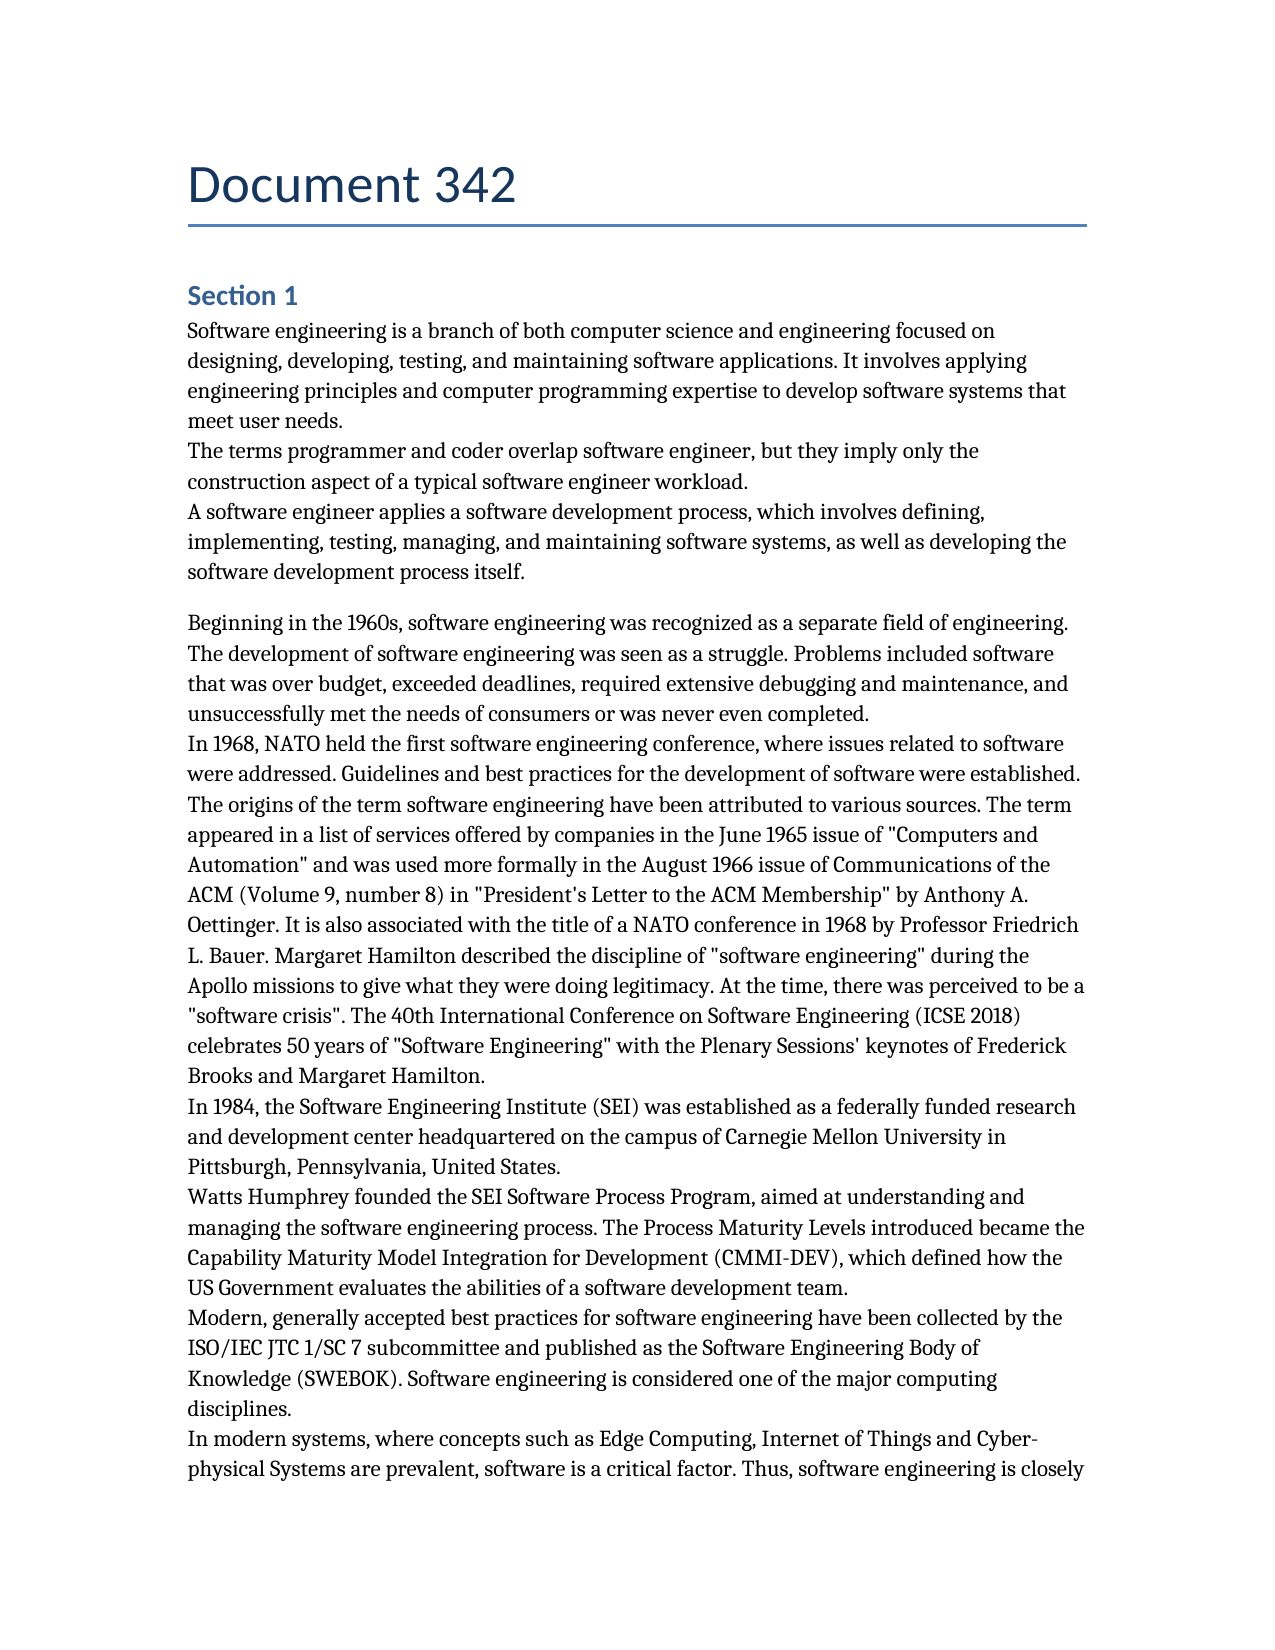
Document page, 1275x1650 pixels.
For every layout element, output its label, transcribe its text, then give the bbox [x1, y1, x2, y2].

text Software engineering is a branch of both computer science and engineering focused on designing, developing, testing, and maintaining software applications. It involves applying engineering principles and computer programming expertise to develop software systems that meet user needs. The terms programmer and coder overlap software engineer, but they imply only the construction aspect of a typical software engineer workload. A software engineer applies a software development process, which involves defining, implementing, testing, managing, and maintaining software systems, as well as developing the software development process itself. [187, 317, 1087, 586]
subtitle Section 1 [187, 277, 1087, 312]
title Document 342 [187, 150, 1087, 227]
text Beginning in the 1960s, software engineering was recognized as a separate field of engineering. The development of software engineering was seen as a struggle. Problems included software that was over budget, exceeded deadlines, required extensive debugging and maintenance, and unsuccessfully met the needs of consumers or was never even completed. In 1968, NATO held the first software engineering conference, where issues related to software were addressed. Guidelines and best practices for the development of software were established. The origins of the term software engineering have been attributed to various sources. The term appeared in a list of services offered by companies in the June 1965 issue of "Computers and Automation" and was used more formally in the August 1966 issue of Communications of the ACM (Volume 9, number 8) in "President's Letter to the ACM Membership" by Anthony A. Oettinger. It is also associated with the title of a NATO conference in 1968 by Professor Friedrich L. Bauer. Margaret Hamilton described the discipline of "software engineering" during the Apollo missions to give what they were doing legitimacy. At the time, there was perceived to be a "software crisis". The 40th International Conference on Software Engineering (ICSE 2018) celebrates 50 years of "Software Engineering" with the Plenary Sessions' keynotes of Frederick Brooks and Margaret Hamilton. In 1984, the Software Engineering Institute (SEI) was established as a federally funded research and development center headquartered on the campus of Carnegie Mellon University in Pittsburgh, Pennsylvania, United States. Watts Humphrey founded the SEI Software Process Program, aimed at understanding and managing the software engineering process. The Process Maturity Levels introduced became the Capability Maturity Model Integration for Development (CMMI-DEV), which defined how the US Government evaluates the abilities of a software development team. Modern, generally accepted best practices for software engineering have been collected by the ISO/IEC JTC 1/SC 7 subcommittee and published as the Software Engineering Body of Knowledge (SWEBOK). Software engineering is considered one of the major computing disciplines. In modern systems, where concepts such as Edge Computing, Internet of Things and Cyber-physical Systems are prevalent, software is a critical factor. Thus, software engineering is closely [187, 610, 1087, 1482]
